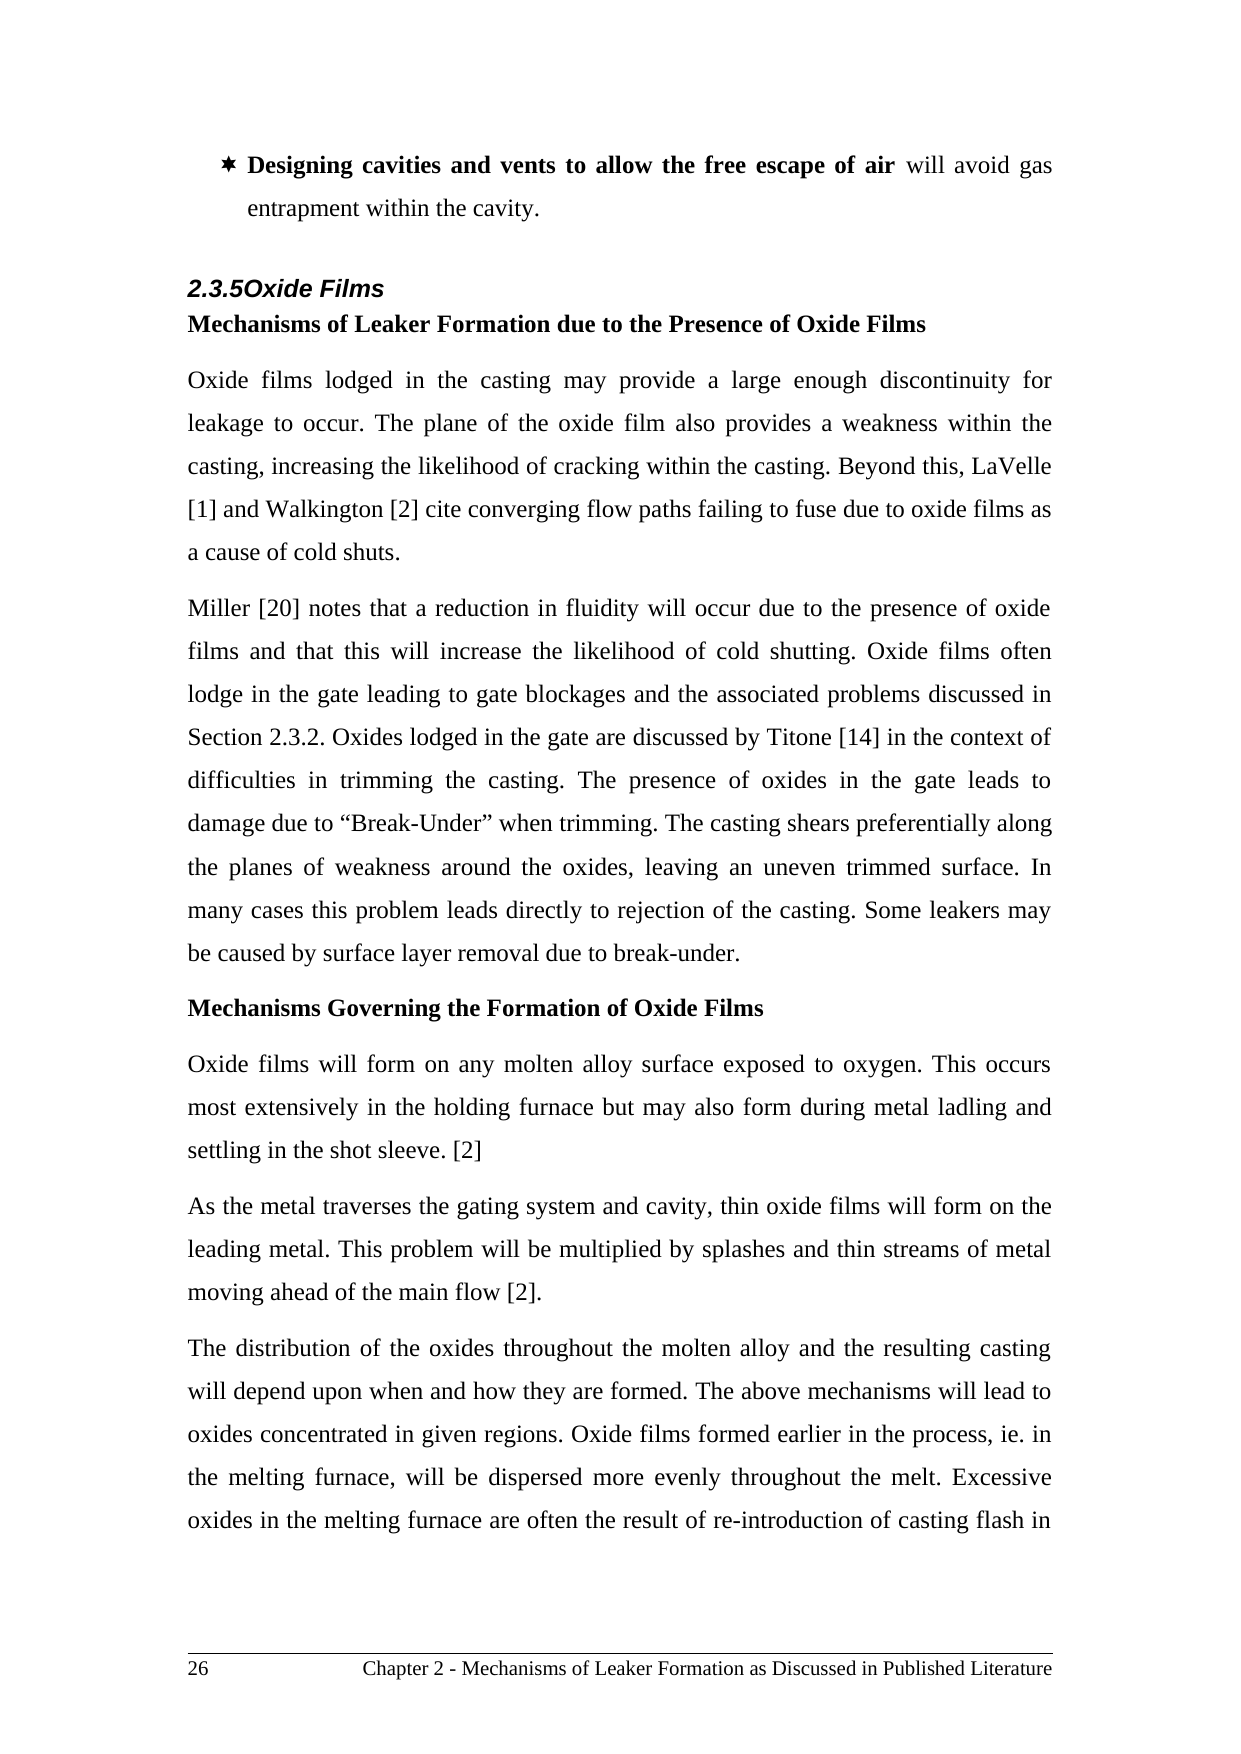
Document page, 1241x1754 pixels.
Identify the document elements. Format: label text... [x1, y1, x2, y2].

text Mechanisms of Leaker Formation due to the Presence of Oxide Films [187, 309, 1053, 338]
text Mechanisms Governing the Formation of Oxide Films [187, 993, 1053, 1022]
subtitle Oxide Films [187, 274, 1053, 303]
text The distribution of the oxides throughout the molten alloy and the resulting casting will depend upon when and how they are formed. The above mechanisms will lead to oxides concentrated in given regions. Oxide films formed earlier in the process, ie. in the melting furnace, will be dispersed more evenly throughout the melt. Excessive oxides in the melting furnace are often the result of re-introduction of casting flash in [187, 1333, 1053, 1534]
text Miller [20] notes that a reduction in fluidity will occur due to the presence of oxide films and that this will increase the likelihood of cold shutting. Oxide films often lodge in the gate leading to gate blockages and the associated problems discussed in Section 2.3.2. Oxides lodged in the gate are discussed by Titone [14] in the context of difficulties in trimming the casting. The presence of oxides in the gate leads to damage due to “Break-Under” when trimming. The casting shears preferentially along the planes of weakness around the oxides, leaving an uneven trimmed surface. In many cases this problem leads directly to rejection of the casting. Some leakers may be caused by surface layer removal due to break-under. [187, 593, 1053, 967]
text Oxide films will form on any molten alloy surface exposed to oxygen. This occurs most extensively in the holding furnace but may also form during metal ladling and settling in the shot sleeve. [2] [187, 1049, 1053, 1164]
text As the metal traverses the gating system and cavity, thin oxide films will form on the leading metal. This problem will be multiplied by splashes and thin streams of metal moving ahead of the main flow [2]. [187, 1191, 1053, 1306]
text Oxide films lodged in the casting may provide a large enough discontinuity for leakage to occur. The plane of the oxide film also provides a weakness within the casting, increasing the likelihood of cracking within the casting. Beyond this, LaVelle [1] and Walkington [2] cite converging flow paths failing to fuse due to oxide films as a cause of cold shuts. [187, 365, 1053, 566]
list Designing cavities and vents to allow the free escape of air will avoid gas entrapment within the cavity. [217, 150, 1053, 222]
